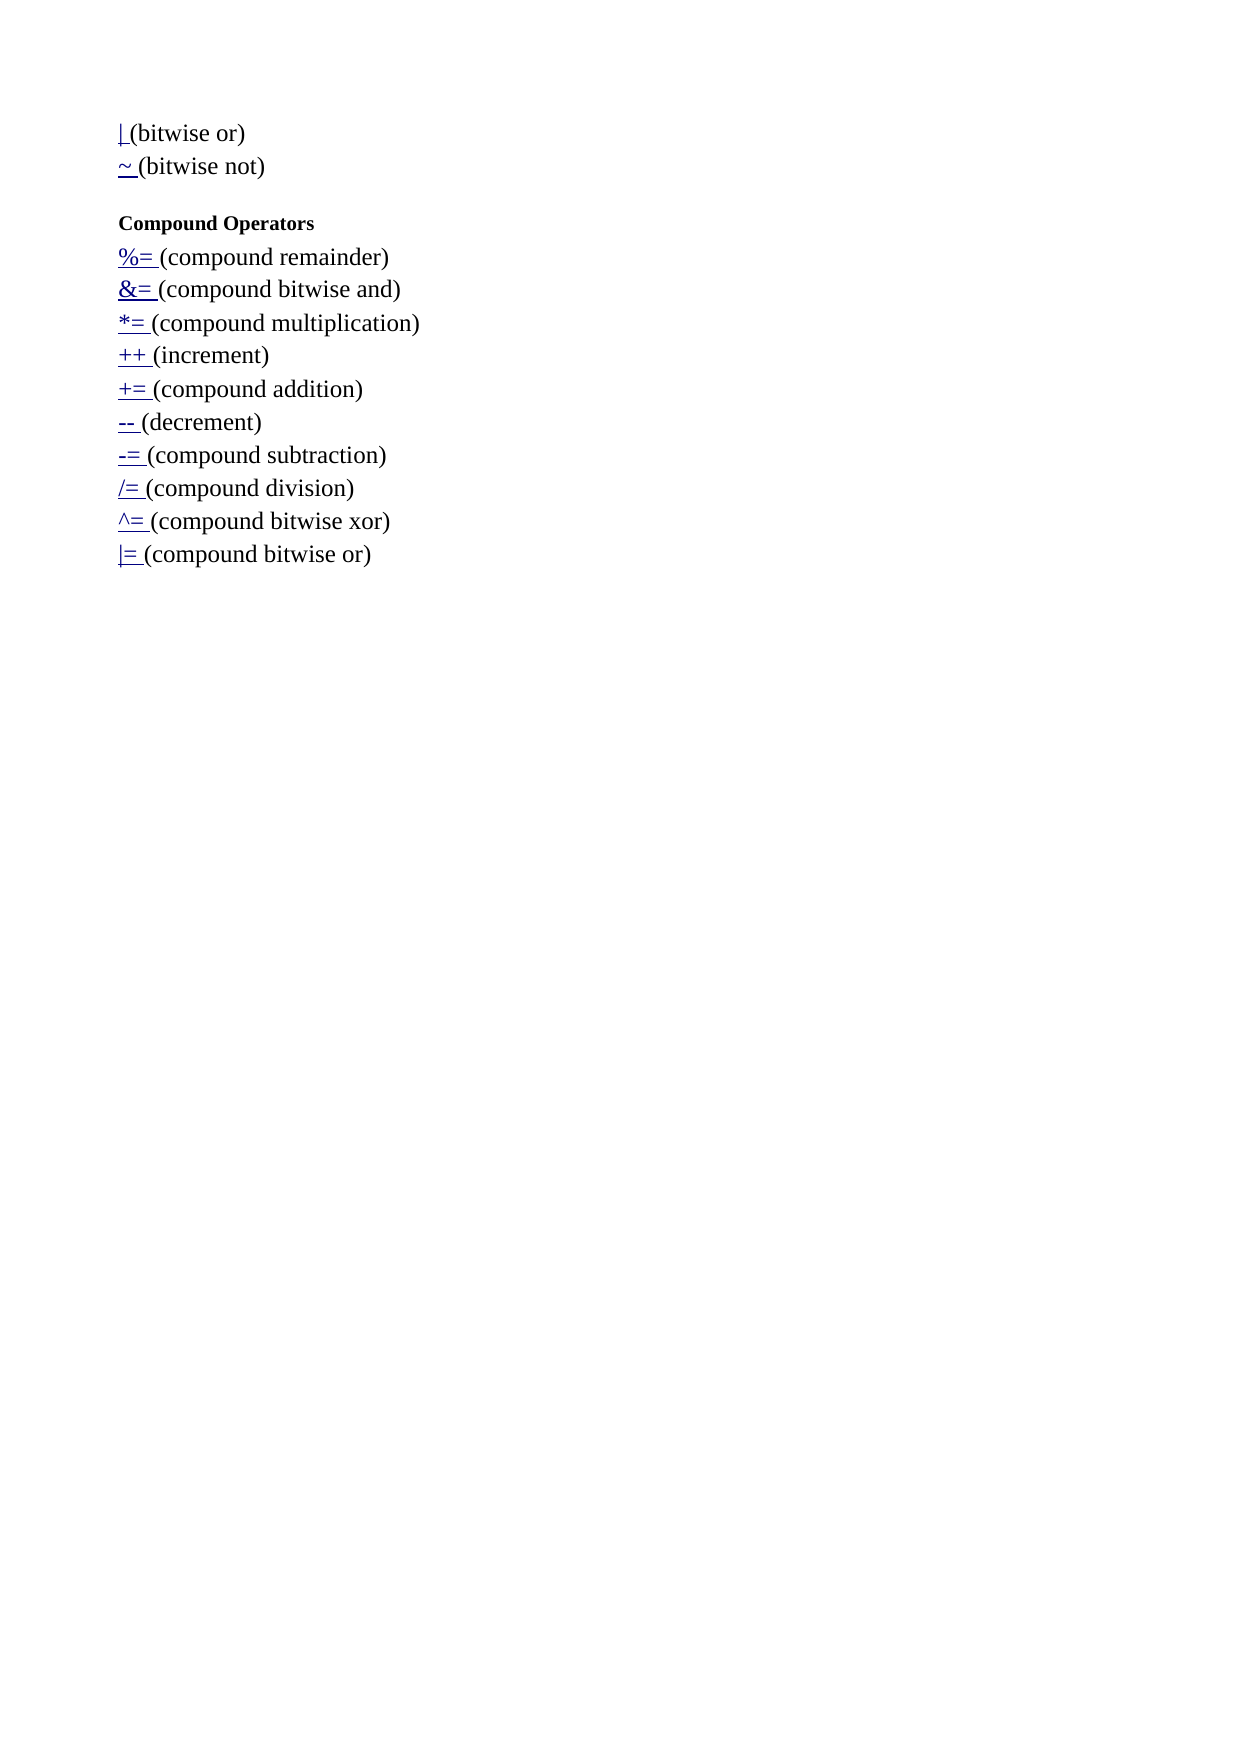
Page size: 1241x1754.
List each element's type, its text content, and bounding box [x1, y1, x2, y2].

text %= (compound remainder) &= (compound bitwise and) *= (compound multiplication) ++ (increment) += (compound addition) -- (decrement) -= (compound subtraction) /= (compound division) ^= (compound bitwise xor) |= (compound bitwise or) [118, 242, 1122, 567]
subtitle Compound Operators [118, 211, 1122, 235]
text | (bitwise or) ~ (bitwise not) [118, 118, 1122, 180]
